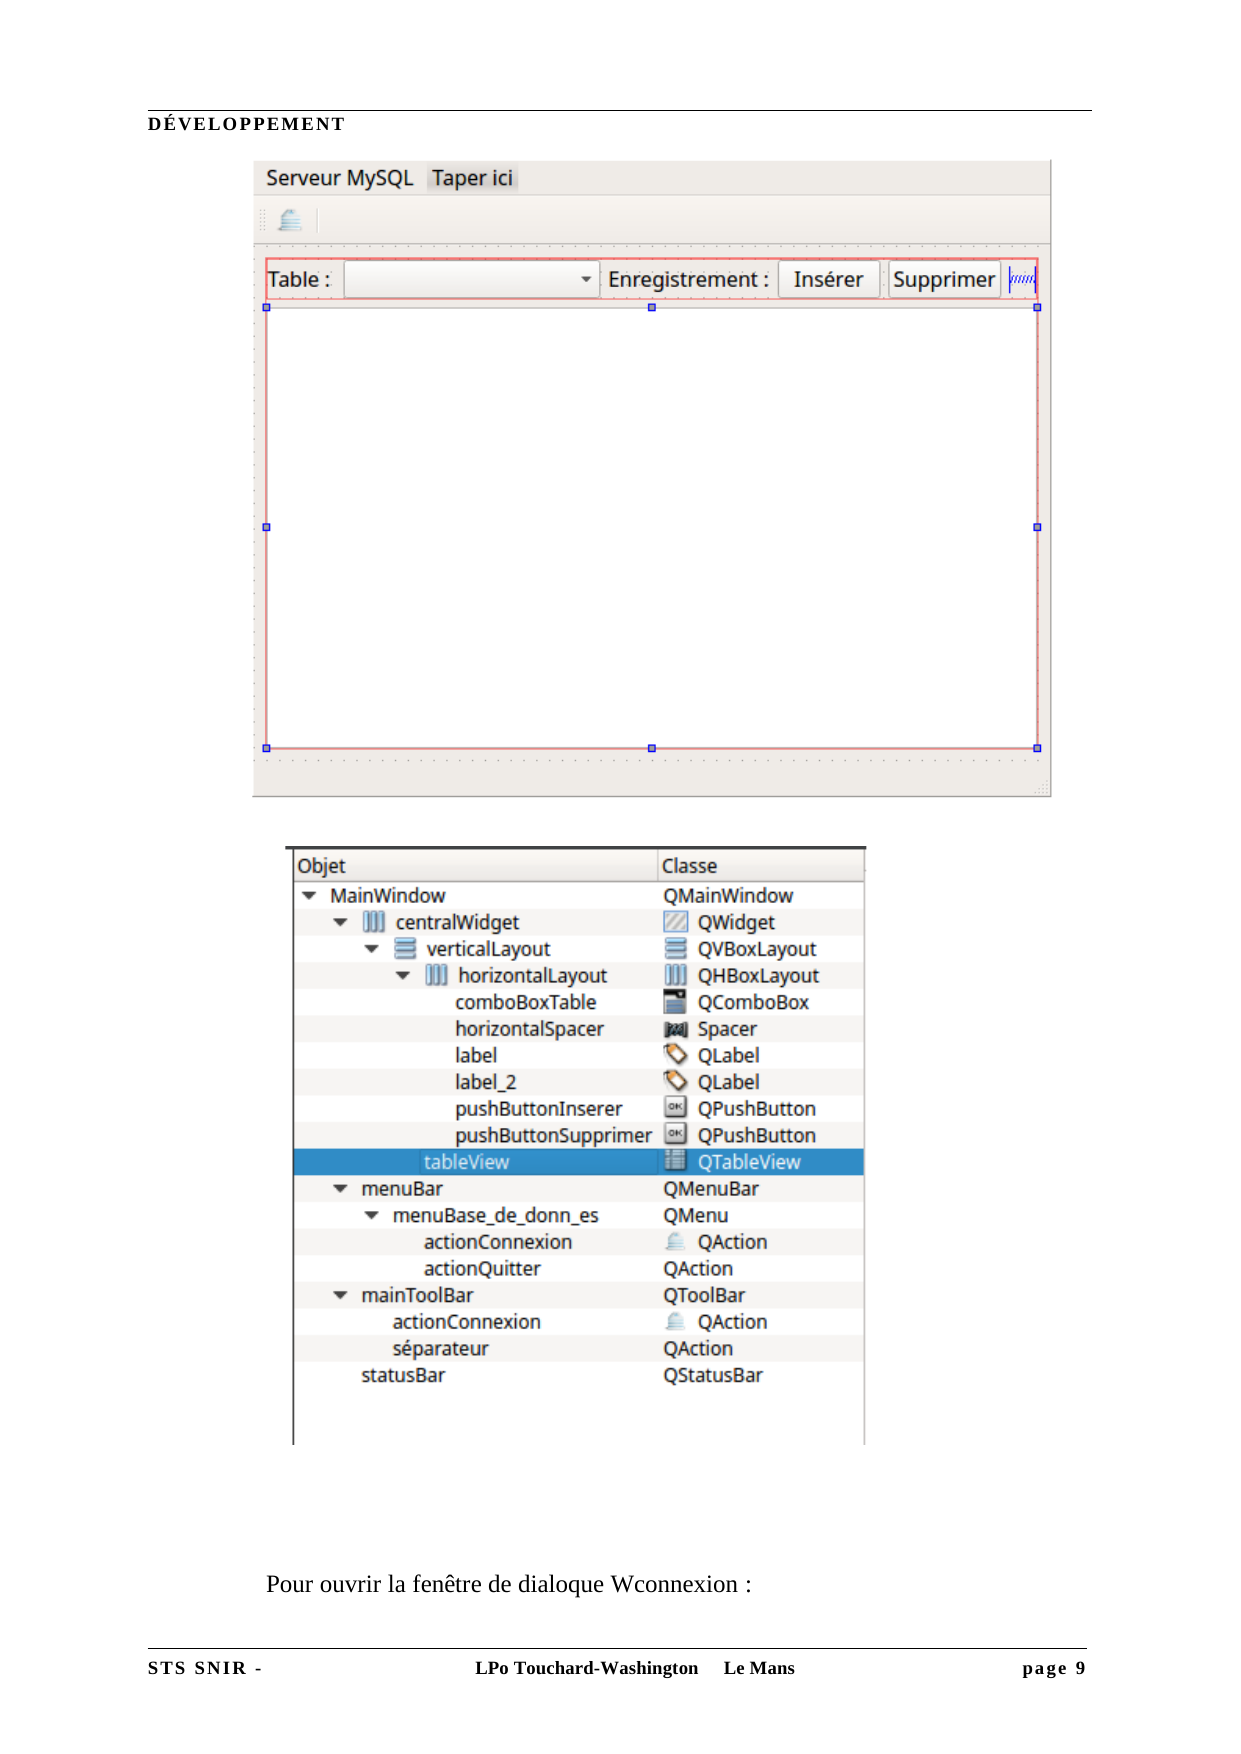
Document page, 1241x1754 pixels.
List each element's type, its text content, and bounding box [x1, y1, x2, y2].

picture [246, 152, 1058, 805]
picture [285, 846, 867, 1445]
text Pour ouvrir la fenêtre de dialoque Wconnexion : [223, 1569, 1092, 1598]
